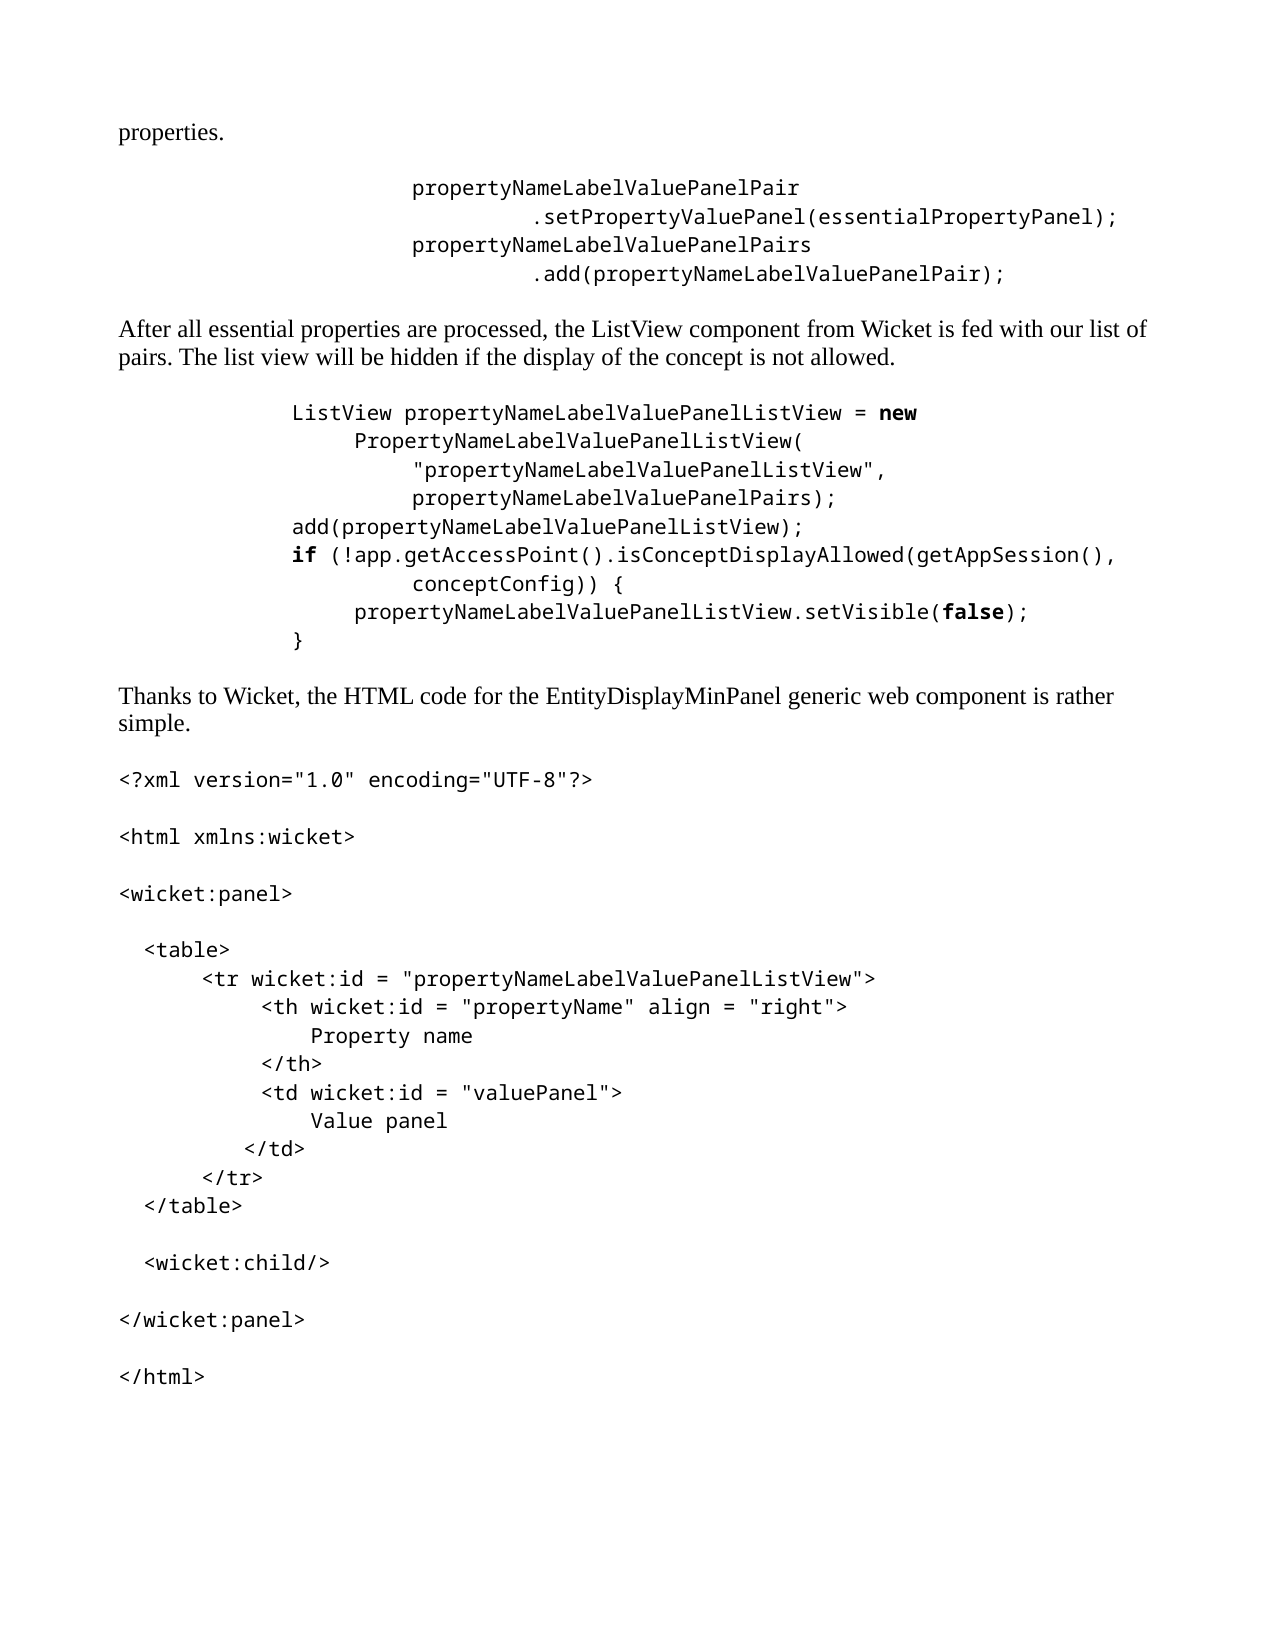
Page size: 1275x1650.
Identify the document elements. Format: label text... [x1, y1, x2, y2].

text .setPropertyValuePanel(essentialPropertyPanel); [118, 202, 1157, 230]
text <?xml version="1.0" encoding="UTF-8"?> [118, 765, 1157, 793]
text propertyNameLabelValuePanelPairs [118, 230, 1157, 259]
text </wicket:panel> [118, 1305, 1157, 1334]
text <th wicket:id = "propertyName" align = "right"> [118, 992, 1157, 1021]
text if (!app.getAccessPoint().isConceptDisplayAllowed(getAppSession(), [118, 540, 1157, 569]
text <table> [118, 936, 1157, 964]
text .add(propertyNameLabelValuePanelPair); [118, 259, 1157, 287]
text <wicket:child/> [118, 1248, 1157, 1277]
text <tr wicket:id = "propertyNameLabelValuePanelListView"> [118, 964, 1157, 992]
text </html> [118, 1362, 1157, 1391]
text </td> [118, 1134, 1157, 1163]
text } [118, 626, 1157, 654]
text conceptConfig)) { [118, 569, 1157, 597]
text After all essential properties are processed, the ListView component from Wicket is fed with our list of pairs. The list view will be hidden if the display of the concept is not allowed. [118, 315, 1157, 370]
text </table> [118, 1191, 1157, 1220]
text Thanks to Wicket, the HTML code for the EntityDisplayMinPanel generic web component is rather simple. [118, 682, 1157, 737]
text <wicket:panel> [118, 879, 1157, 907]
text "propertyNameLabelValuePanelListView", [118, 455, 1157, 483]
text <html xmlns:wicket> [118, 822, 1157, 850]
text </tr> [118, 1163, 1157, 1191]
text Property name [118, 1021, 1157, 1049]
text add(propertyNameLabelValuePanelListView); [118, 512, 1157, 540]
text propertyNameLabelValuePanelPair [118, 173, 1157, 202]
text properties. [118, 118, 1157, 146]
text <td wicket:id = "valuePanel"> [118, 1078, 1157, 1106]
text ListView propertyNameLabelValuePanelListView = new PropertyNameLabelValuePanelListView( [118, 398, 1157, 455]
text </th> [118, 1049, 1157, 1078]
text propertyNameLabelValuePanelListView.setVisible(false); [118, 597, 1157, 626]
text propertyNameLabelValuePanelPairs); [118, 483, 1157, 512]
text Value panel [118, 1106, 1157, 1134]
